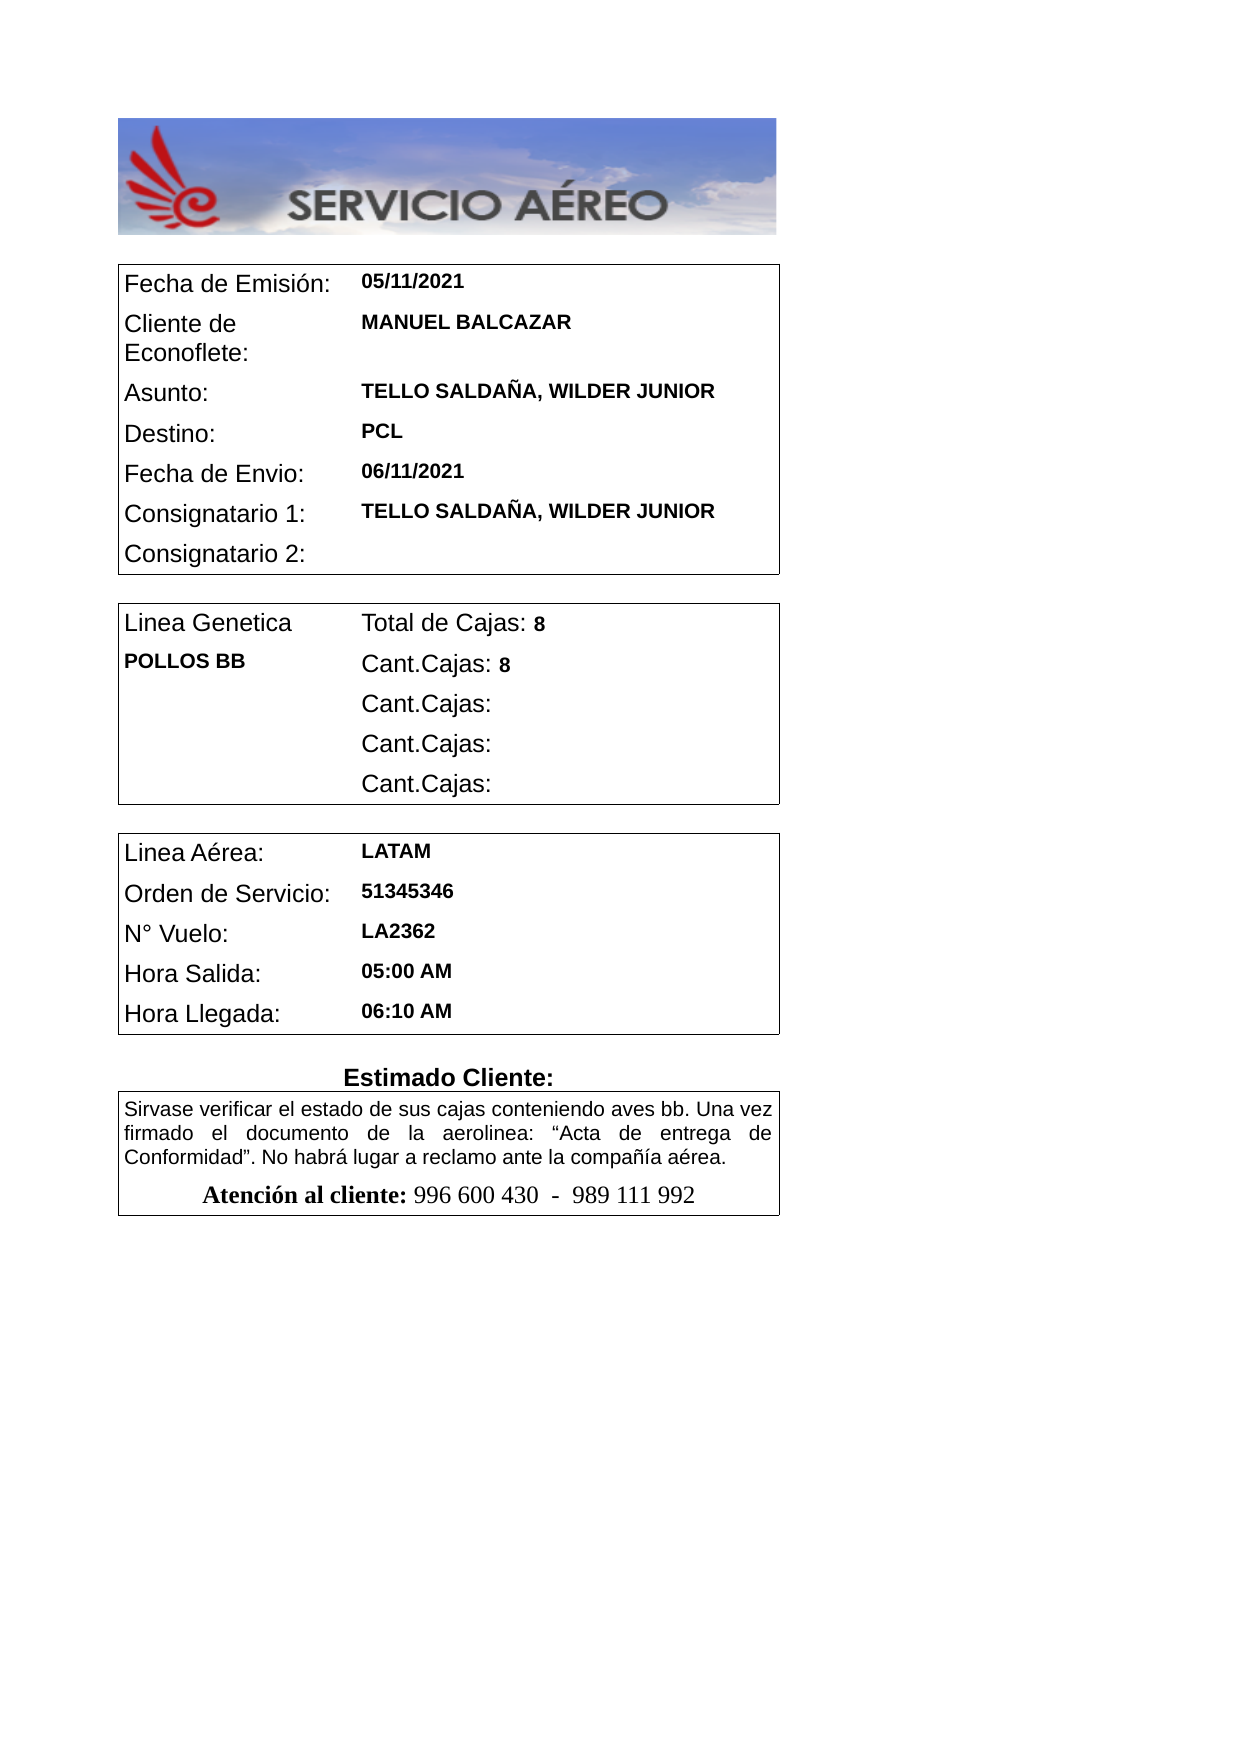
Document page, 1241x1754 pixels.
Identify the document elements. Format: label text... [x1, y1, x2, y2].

table_cell 06:10 AM [356, 994, 779, 1034]
table_cell LATAM [356, 834, 779, 873]
table_cell Consignatario 2: [119, 534, 356, 574]
table_cell Atención al cliente: 996 600 430 - 989 111 992 [119, 1175, 779, 1215]
table_cell Destino: [119, 413, 356, 453]
table_cell N° Vuelo: [119, 913, 356, 953]
table_cell Cant.Cajas: [356, 683, 779, 723]
table_cell Cant.Cajas: [356, 764, 779, 804]
table_cell 05:00 AM [356, 953, 779, 993]
table_cell PCL [356, 413, 779, 453]
table_cell Hora Salida: [119, 953, 356, 993]
table_cell Linea Genetica [119, 604, 356, 643]
table_cell Sirvase verificar el estado de sus cajas conteniendo aves bb. Una vez firmado el documento de la aerolinea: “Acta de entrega de Conformidad”. No habrá lugar a reclamo ante la compañía aérea. [119, 1092, 779, 1175]
table_cell Cant.Cajas: [356, 723, 779, 763]
table_cell [118, 805, 356, 833]
table_cell [119, 683, 356, 723]
table_cell Hora Llegada: [119, 994, 356, 1034]
table_header 05/11/2021 [356, 265, 779, 304]
table_cell Consignatario 1: [119, 493, 356, 533]
picture [118, 118, 777, 235]
table_cell Total de Cajas: 8 [356, 604, 779, 643]
table_cell Fecha de Envio: [119, 453, 356, 493]
table_cell LA2362 [356, 913, 779, 953]
table_cell POLLOS BB [119, 643, 356, 683]
table_cell [119, 723, 356, 763]
table_cell Asunto: [119, 373, 356, 413]
table_cell [356, 575, 779, 603]
table_cell 51345346 [356, 873, 779, 913]
table_cell Orden de Servicio: [119, 873, 356, 913]
table_cell [119, 764, 356, 804]
table_cell [356, 805, 779, 833]
table_cell [356, 534, 779, 574]
table_cell TELLO SALDAÑA, WILDER JUNIOR [356, 373, 779, 413]
table_cell [118, 575, 356, 603]
table_cell Cant.Cajas: 8 [356, 643, 779, 683]
table_cell Estimado Cliente: [118, 1035, 779, 1091]
table_cell MANUEL BALCAZAR [356, 304, 779, 373]
table_cell TELLO SALDAÑA, WILDER JUNIOR [356, 493, 779, 533]
table_cell Linea Aérea: [119, 834, 356, 873]
table_cell 06/11/2021 [356, 453, 779, 493]
table_cell Cliente de Econoflete: [119, 304, 356, 373]
table_header Fecha de Emisión: [119, 265, 356, 304]
